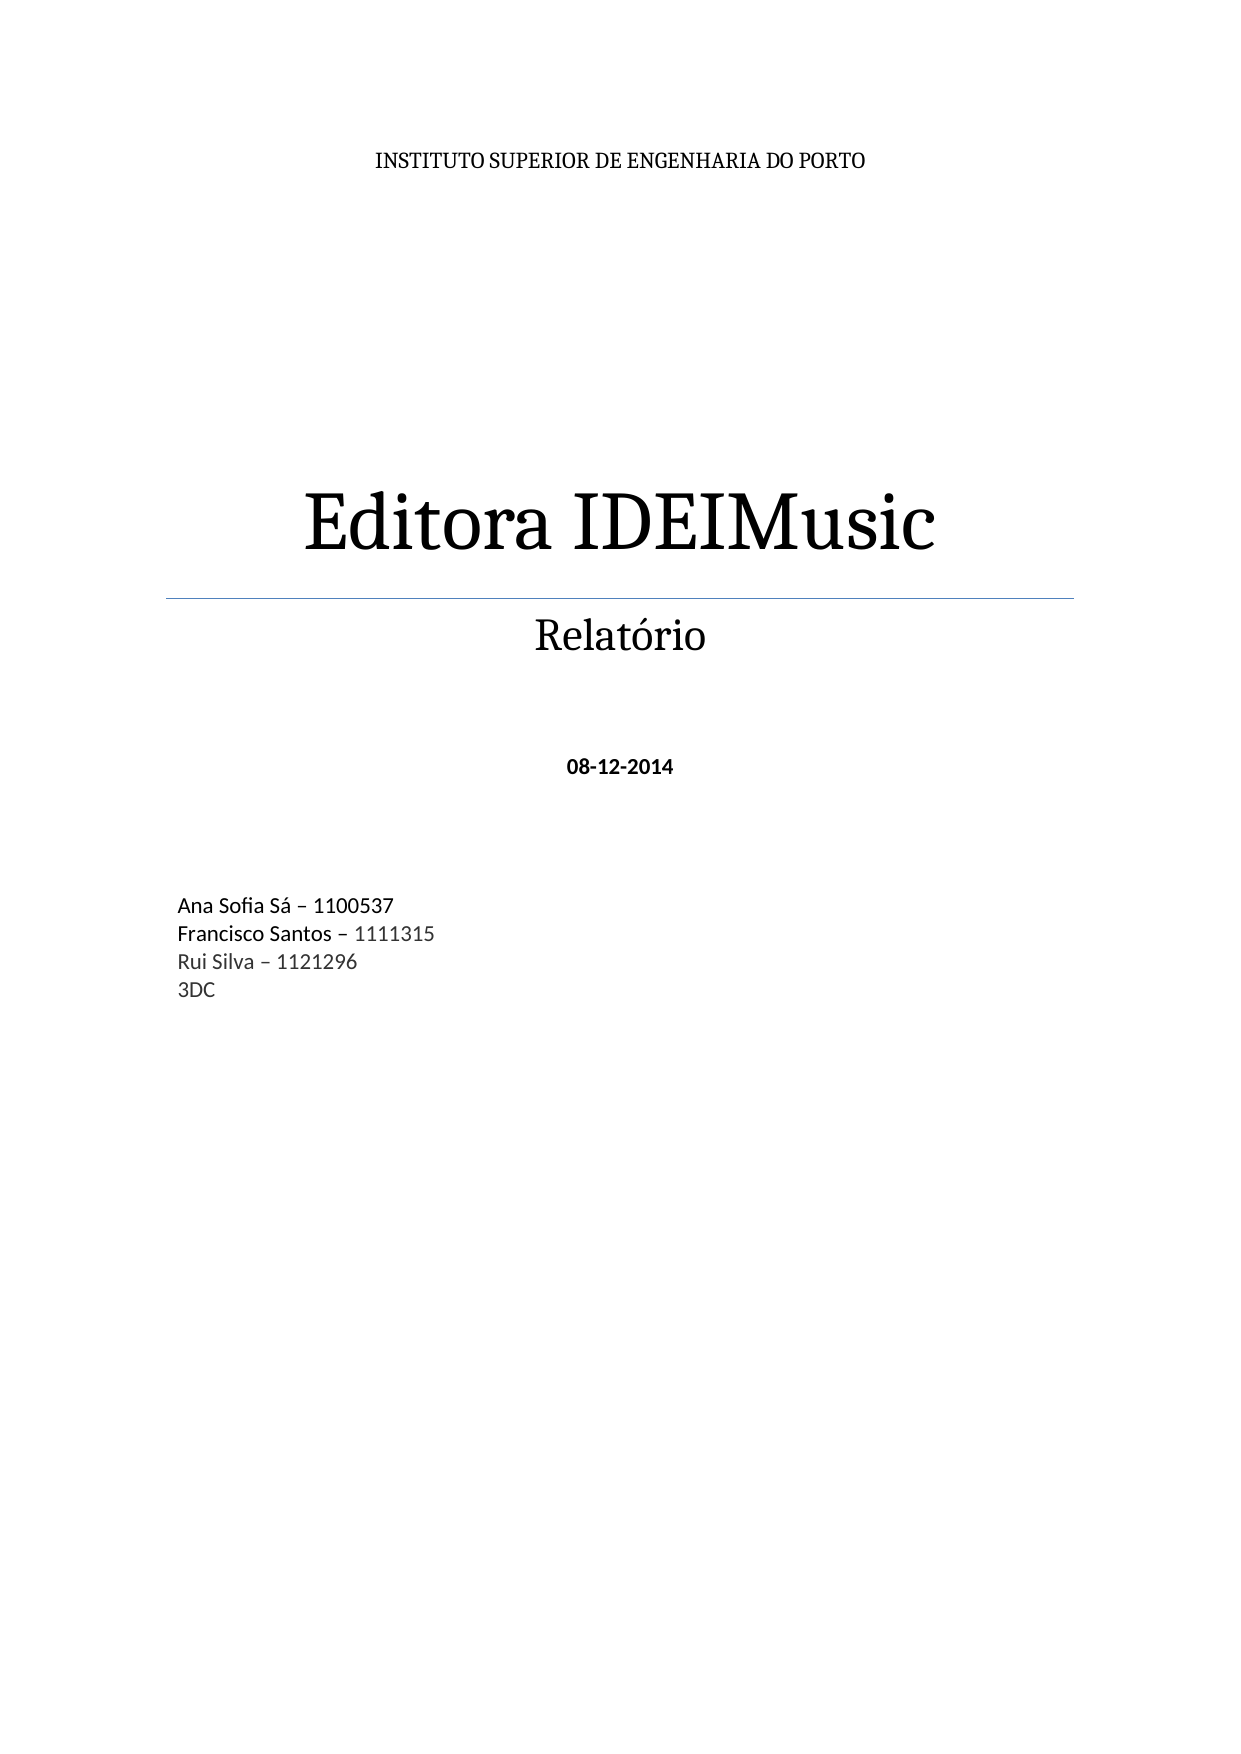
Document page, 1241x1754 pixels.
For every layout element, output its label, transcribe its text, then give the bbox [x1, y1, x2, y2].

table_cell [166, 710, 1074, 748]
table_cell 08-12-2014 [166, 748, 1074, 785]
table_cell Relatório [166, 599, 1074, 673]
table_cell Editora IDEIMusic [166, 448, 1074, 598]
table_cell [166, 673, 1074, 710]
table_header Ana Sofia Sá – 1100537 Francisco Santos – 1111315 Rui Silva – 1121296 3DC [166, 891, 1074, 1003]
table_header Instituto Superior de Engenharia Do Porto [166, 148, 1074, 448]
